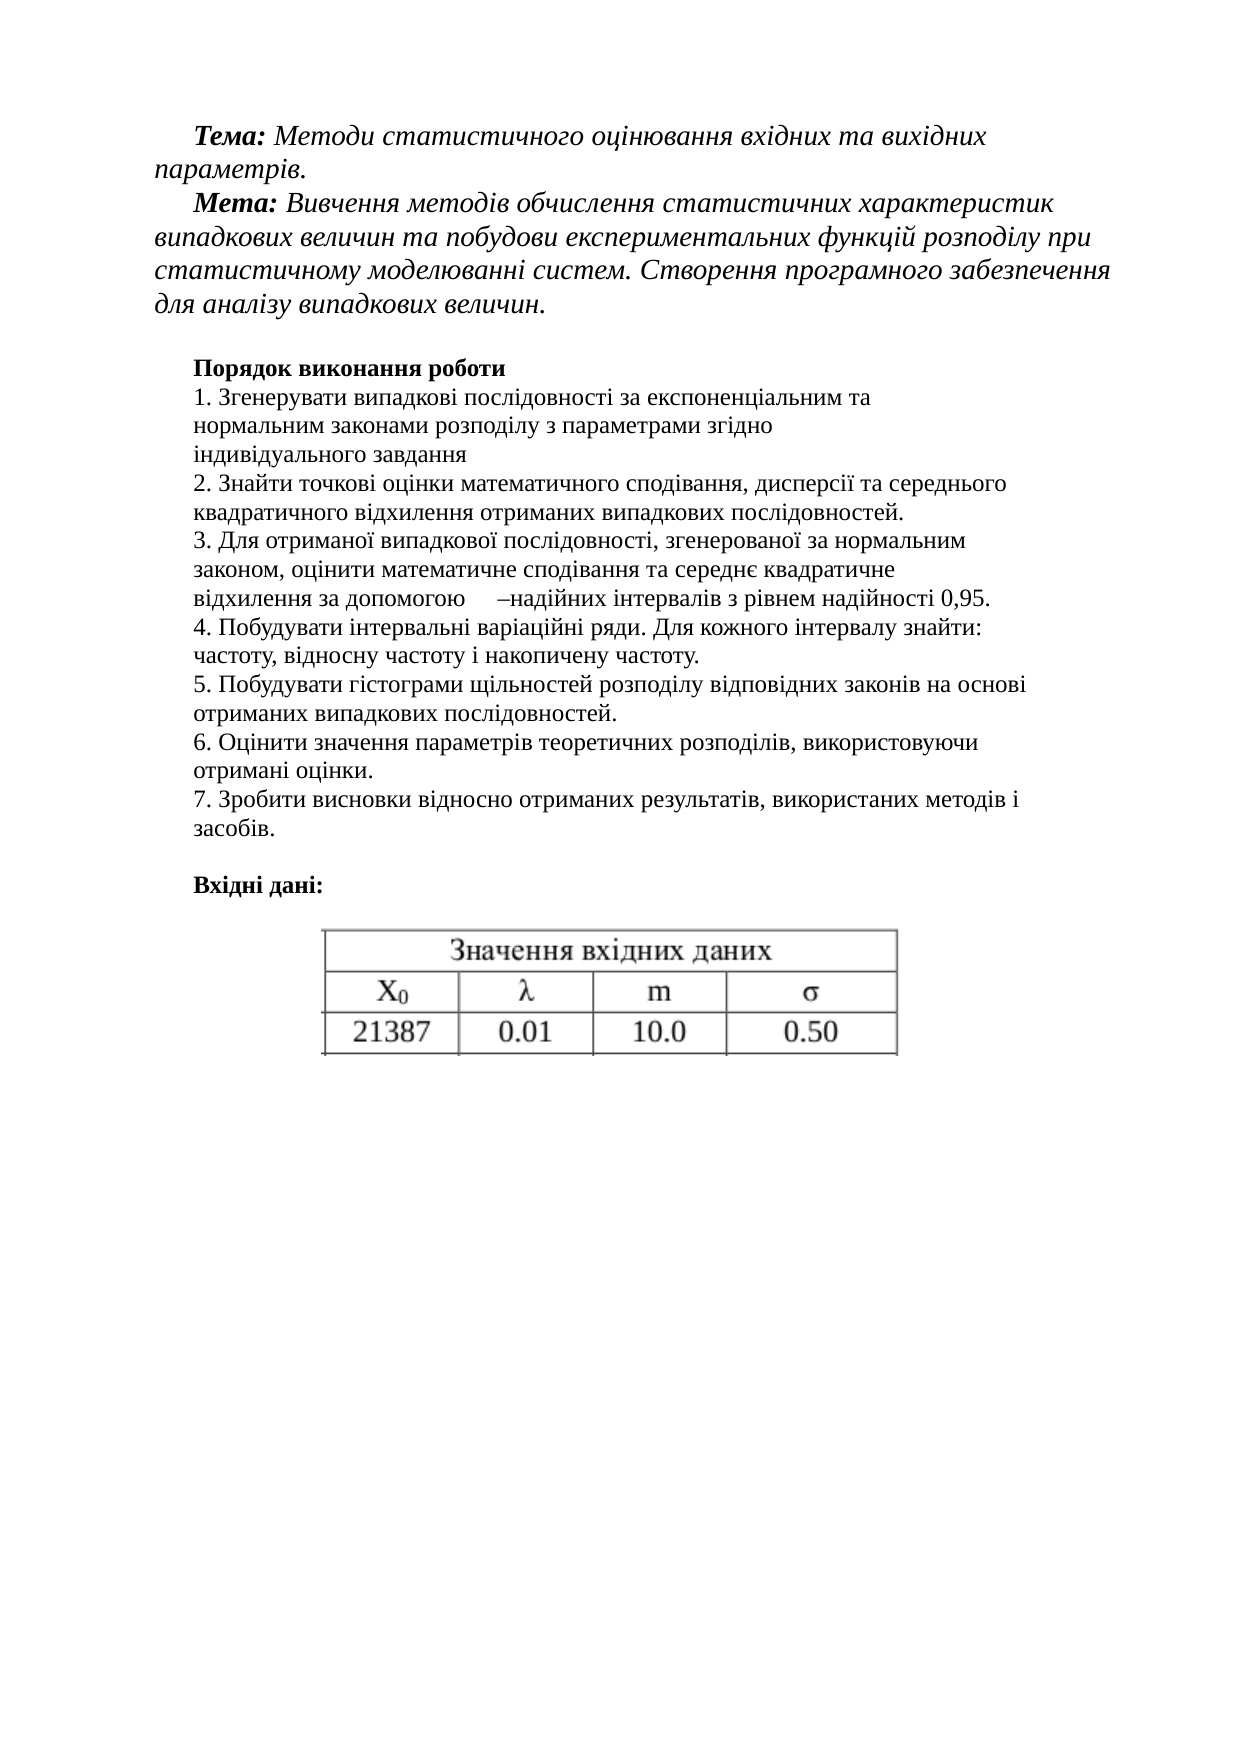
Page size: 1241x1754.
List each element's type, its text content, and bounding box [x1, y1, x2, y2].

text Тема: Методи статистичного оцінювання вхідних та вихідних параметрів. [154, 118, 1122, 185]
text 1. Згенерувати випадкові послідовності за експоненціальним та [154, 382, 1122, 410]
text 4. Побудувати інтервальні варіаційні ряди. Для кожного інтервалу знайти: [154, 612, 1122, 640]
text 6. Оцінити значення параметрів теоретичних розподілів, використовуючи [154, 727, 1122, 755]
text законом, оцінити математичне сподівання та середнє квадратичне [154, 554, 1122, 583]
picture [321, 924, 914, 1056]
text 7. Зробити висновки відносно отриманих результатів, використаних методів і [154, 784, 1122, 813]
text отриманих випадкових послідовностей. [154, 698, 1122, 727]
text частоту, відносну частоту і накопичену частоту. [154, 640, 1122, 669]
text засобів. [154, 813, 1122, 842]
text відхилення за допомогою  –надійних інтервалів з рівнем надійності 0,95. [154, 583, 1122, 612]
text Мета: Вивчення методів обчислення статистичних характеристик випадкових величин та побудови експериментальних функцій розподілу при статистичному моделюванні систем. Створення програмного забезпечення для аналізу випадкових величин. [154, 185, 1122, 319]
text отримані оцінки. [154, 755, 1122, 784]
text 2. Знайти точкові оцінки математичного сподівання, дисперсії та середнього [154, 468, 1122, 497]
text індивідуального завдання [154, 439, 1122, 468]
text квадратичного відхилення отриманих випадкових послідовностей. [154, 497, 1122, 525]
text 3. Для отриманої випадкової послідовності, згенерованої за нормальним [154, 525, 1122, 554]
text Порядок виконання роботи [154, 353, 1122, 382]
text нормальним законами розподілу з параметрами згідно [154, 410, 1122, 439]
text Вхідні дані: [154, 870, 1122, 899]
text 5. Побудувати гістограми щільностей розподілу відповідних законів на основі [154, 669, 1122, 698]
